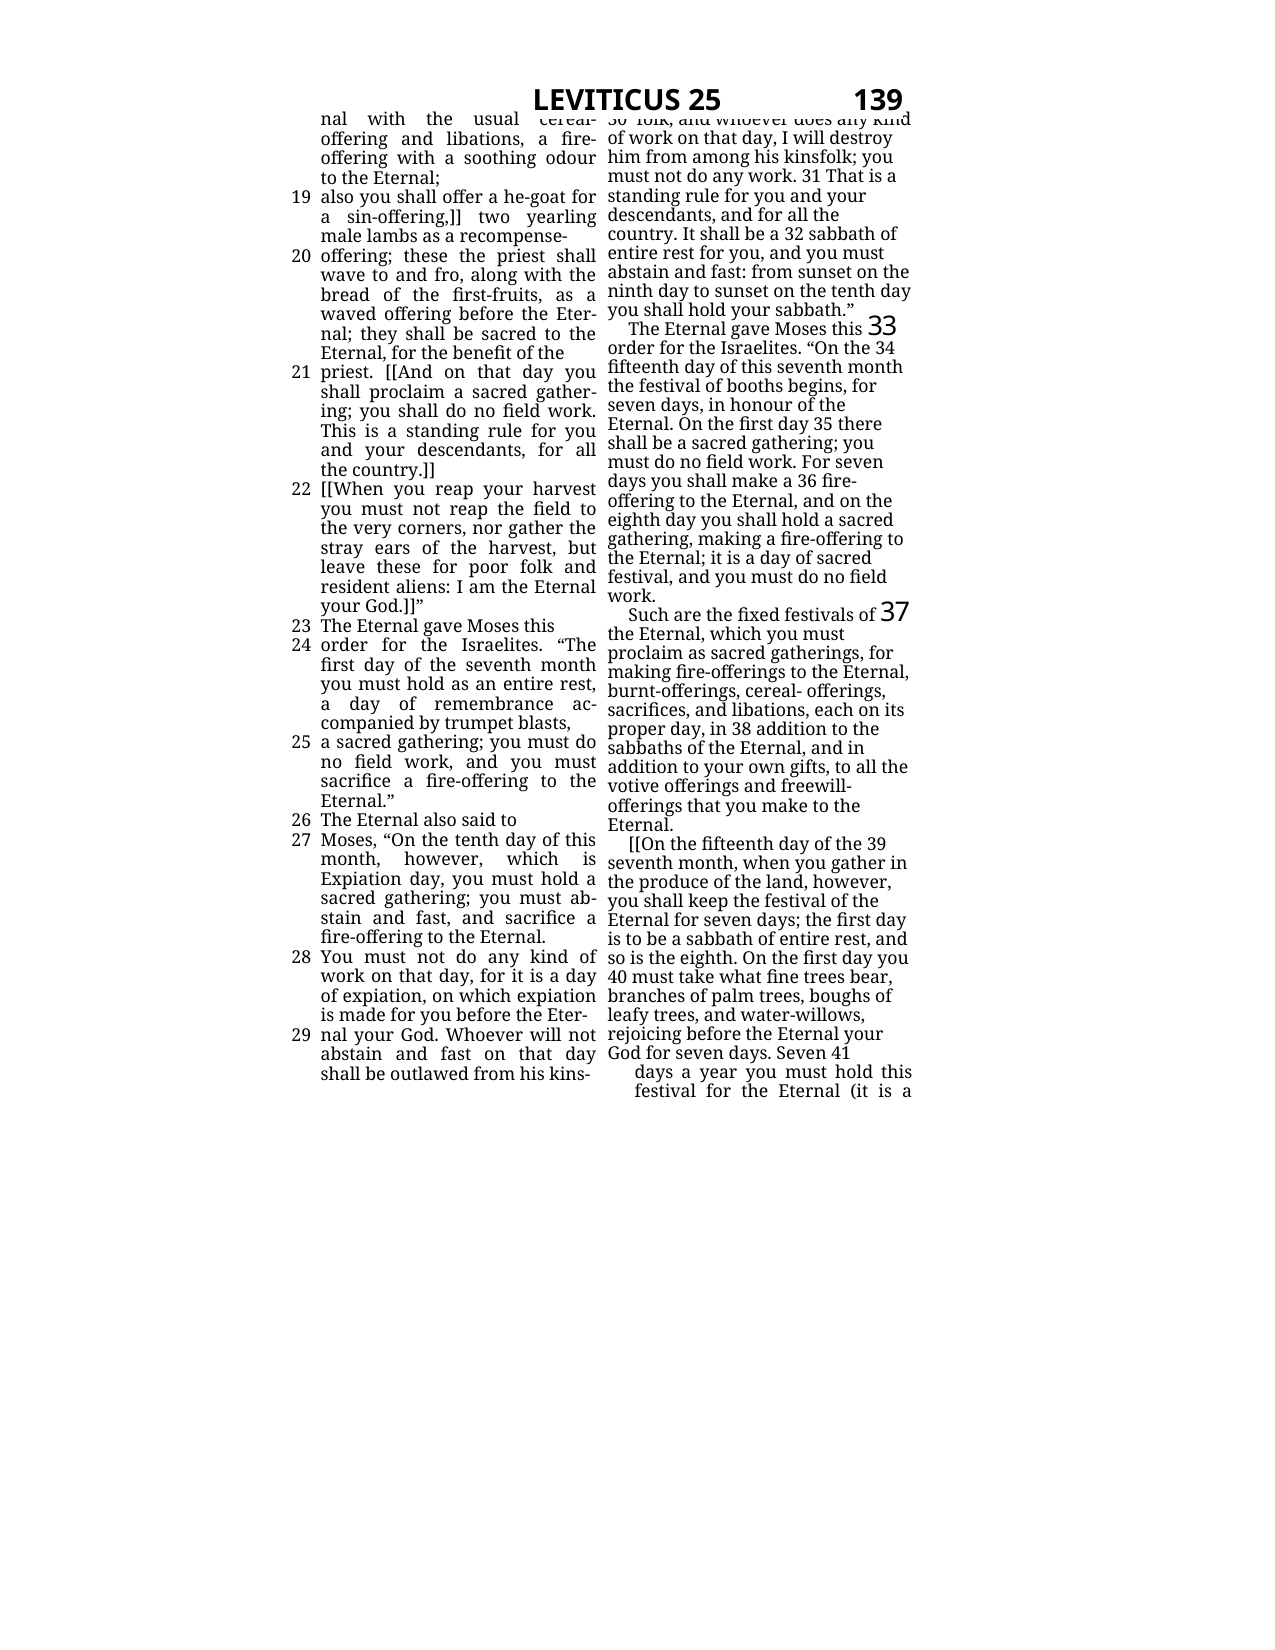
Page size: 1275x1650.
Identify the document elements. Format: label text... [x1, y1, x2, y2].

list folk, and whoever does any kind [862, 110, 913, 129]
list also you shall offer a he-goat for a sin-offering,]] two yearling male lambs as a recompense- [291, 188, 597, 246]
list folk, and whoever does any kind [607, 119, 862, 129]
list a sacred gathering; you must do no field work, and you must sacrifice a fire-offering to the Eternal.” [291, 733, 597, 811]
text of work on that day, I will de­stroy him from among his kins­folk; you must not do any work. 31 That is a standing rule for you and your descendants, and for all the country. It shall be a 32 sabbath of entire rest for you, and you must abstain and fast: from sunset on the ninth day to sunset on the tenth day you shall hold your sabbath.” [607, 129, 913, 320]
list You must not do any kind of work on that day, for it is a day of expiation, on which expiation is made for you before the Eter- [291, 948, 597, 1026]
list order for the Israelites. “The first day of the seventh month you must hold as an entire rest, a day of remembrance ac­companied by trumpet blasts, [291, 636, 597, 733]
text The Eternal gave Moses this 33 order for the Israelites. “On the 34 fifteenth day of this seventh month the festival of booths be­gins, for seven days, in honour of the Eternal. On the first day 35 there shall be a sacred gather­ing; you must do no field work. For seven days you shall make a 36 fire-offering to the Eternal, and on the eighth day you shall hold a sacred gathering, making a fire-offering to the Eternal; it is a day of sacred festival, and you must do no field work. [607, 320, 913, 606]
text Such are the fixed festivals of 37 the Eternal, which you must proclaim as sacred gatherings, for making fire-offerings to the Eternal, burnt-offerings, cereal- offerings, sacrifices, and liba­tions, each on its proper day, in 38 addition to the sabbaths of the Eternal, and in addition to your own gifts, to all the votive offer­ings and freewill-offerings that you make to the Eternal. [607, 606, 913, 835]
list offering; these the priest shall wave to and fro, along with the bread of the first-fruits, as a waved offering before the Eter­nal; they shall be sacred to the Eternal, for the benefit of the [291, 246, 597, 363]
text nal with the usual cereal-offering and libations, a fire-offering with a soothing odour to the Eternal; [320, 110, 597, 188]
list The Eternal also said to [291, 811, 597, 831]
list Moses, “On the tenth day of this month, however, which is Expiation day, you must hold a sacred gathering; you must ab­stain and fast, and sacrifice a fire-offering to the Eternal. [291, 831, 597, 948]
text [[On the fifteenth day of the 39 seventh month, when you gather in the produce of the land, how­ever, you shall keep the festival of the Eternal for seven days; the first day is to be a sabbath of entire rest, and so is the eighth. On the first day you 40 must take what fine trees bear, branches of palm trees, boughs of leafy trees, and water-willows, rejoicing before the Eternal your God for seven days. Seven 41 [607, 835, 913, 1064]
list nal your God. Whoever will not abstain and fast on that day shall be outlawed from his kins- [291, 1026, 597, 1084]
list The Eternal gave Moses this [291, 617, 597, 636]
list priest. [[And on that day you shall proclaim a sacred gather­ing; you shall do no field work. This is a standing rule for you and your descendants, for all the country.]] [291, 363, 597, 480]
list [[When you reap your harvest you must not reap the field to the very corners, nor gather the stray ears of the harvest, but leave these for poor folk and resident aliens: I am the Eternal your God.]]” [291, 480, 597, 617]
text days a year you must hold this festival for the Eternal (it is a [634, 1064, 913, 1102]
